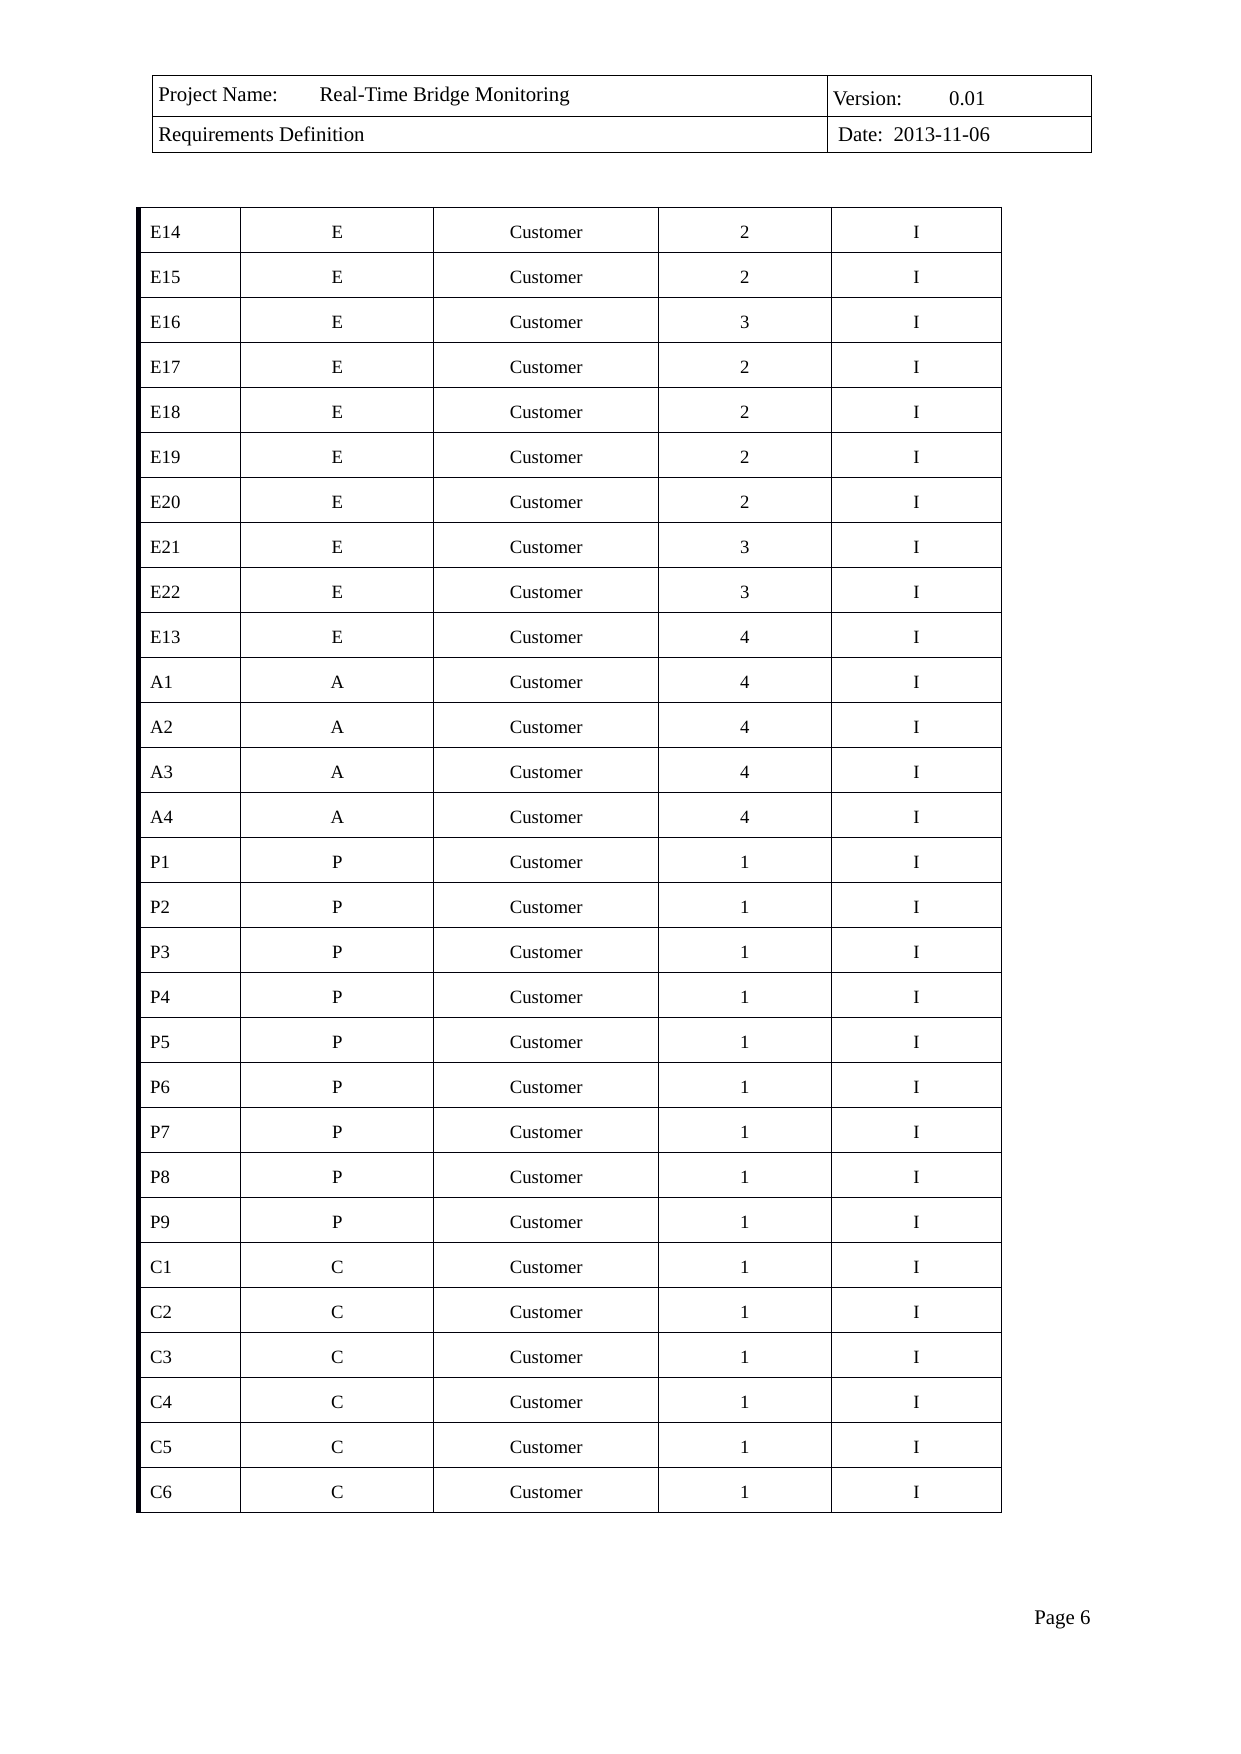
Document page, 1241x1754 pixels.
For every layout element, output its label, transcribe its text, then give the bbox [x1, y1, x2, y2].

table_cell P [241, 973, 433, 1017]
table_cell Customer [434, 658, 658, 702]
table_cell 1 [659, 1063, 831, 1107]
table_cell I [832, 343, 1001, 387]
table_cell P [241, 928, 433, 972]
table_cell I [832, 208, 1001, 252]
table_cell C [241, 1333, 433, 1377]
table_cell A [241, 748, 433, 792]
table_cell I [832, 1018, 1001, 1062]
table_cell 1 [659, 1333, 831, 1377]
table_cell P8 [141, 1153, 240, 1197]
table_cell P [241, 1153, 433, 1197]
table_cell E17 [141, 343, 240, 387]
table_cell I [832, 1063, 1001, 1107]
table_cell C [241, 1378, 433, 1422]
table_cell I [832, 973, 1001, 1017]
table_cell P9 [141, 1198, 240, 1242]
table_cell Customer [434, 1333, 658, 1377]
table_cell I [832, 1198, 1001, 1242]
table_cell I [832, 1378, 1001, 1422]
table_cell 1 [659, 883, 831, 927]
table_cell Customer [434, 523, 658, 567]
table_cell 1 [659, 973, 831, 1017]
table_cell 2 [659, 343, 831, 387]
table_cell Customer [434, 1198, 658, 1242]
table_cell 1 [659, 1198, 831, 1242]
table_cell A [241, 658, 433, 702]
table_cell E19 [141, 433, 240, 477]
table_cell E22 [141, 568, 240, 612]
table_cell 1 [659, 1288, 831, 1332]
table_cell Customer [434, 1063, 658, 1107]
table_cell E20 [141, 478, 240, 522]
table_cell P [241, 1063, 433, 1107]
table_cell Customer [434, 298, 658, 342]
table_cell Customer [434, 973, 658, 1017]
table_cell E14 [141, 208, 240, 252]
table_cell 3 [659, 568, 831, 612]
table_cell I [832, 298, 1001, 342]
table_cell I [832, 388, 1001, 432]
table_cell E [241, 433, 433, 477]
table_cell I [832, 1423, 1001, 1467]
table_cell E [241, 478, 433, 522]
table_cell E [241, 208, 433, 252]
table_cell 4 [659, 703, 831, 747]
table_cell Customer [434, 703, 658, 747]
table_cell E16 [141, 298, 240, 342]
table_cell 1 [659, 1243, 831, 1287]
table_cell E18 [141, 388, 240, 432]
table_cell C5 [141, 1423, 240, 1467]
table_cell 1 [659, 1468, 831, 1512]
table_cell Customer [434, 1153, 658, 1197]
table_cell Customer [434, 1288, 658, 1332]
table_cell I [832, 1153, 1001, 1197]
table_cell Customer [434, 343, 658, 387]
table_cell 1 [659, 1018, 831, 1062]
table_cell 2 [659, 433, 831, 477]
table_cell 1 [659, 838, 831, 882]
table_cell I [832, 838, 1001, 882]
table_cell I [832, 793, 1001, 837]
table_cell A2 [141, 703, 240, 747]
table_cell Customer [434, 1378, 658, 1422]
table_cell Customer [434, 883, 658, 927]
table_cell E15 [141, 253, 240, 297]
table_cell E [241, 298, 433, 342]
table_cell E [241, 613, 433, 657]
table_cell E [241, 343, 433, 387]
table_cell Customer [434, 748, 658, 792]
table_cell P [241, 883, 433, 927]
table_cell 2 [659, 208, 831, 252]
table_cell C [241, 1468, 433, 1512]
table_cell A3 [141, 748, 240, 792]
table_cell C2 [141, 1288, 240, 1332]
table_cell E [241, 568, 433, 612]
table_cell Customer [434, 1243, 658, 1287]
table_cell P [241, 1018, 433, 1062]
table_cell 1 [659, 1423, 831, 1467]
table_cell 1 [659, 928, 831, 972]
table_cell I [832, 928, 1001, 972]
table_cell Customer [434, 613, 658, 657]
table_cell 4 [659, 613, 831, 657]
table_cell P5 [141, 1018, 240, 1062]
table_cell E [241, 388, 433, 432]
table_cell A [241, 793, 433, 837]
table_cell I [832, 523, 1001, 567]
table_cell P [241, 1108, 433, 1152]
table_cell Customer [434, 838, 658, 882]
table_cell C3 [141, 1333, 240, 1377]
table_cell E13 [141, 613, 240, 657]
table_cell E [241, 253, 433, 297]
table_cell I [832, 568, 1001, 612]
table_cell C [241, 1423, 433, 1467]
table_cell P6 [141, 1063, 240, 1107]
table_cell C [241, 1243, 433, 1287]
table_cell A [241, 703, 433, 747]
table_cell I [832, 613, 1001, 657]
table_cell 2 [659, 388, 831, 432]
table_cell P4 [141, 973, 240, 1017]
table_cell 2 [659, 478, 831, 522]
table_cell I [832, 1333, 1001, 1377]
table_cell Customer [434, 253, 658, 297]
table_cell A4 [141, 793, 240, 837]
table_cell Customer [434, 388, 658, 432]
table_cell 1 [659, 1108, 831, 1152]
table_cell I [832, 253, 1001, 297]
table_cell 2 [659, 253, 831, 297]
table_cell I [832, 1108, 1001, 1152]
table_cell Customer [434, 793, 658, 837]
table_cell 3 [659, 523, 831, 567]
table_cell Customer [434, 478, 658, 522]
table_cell I [832, 703, 1001, 747]
table_cell Customer [434, 433, 658, 477]
table_cell P2 [141, 883, 240, 927]
table_cell P1 [141, 838, 240, 882]
table_cell Customer [434, 1108, 658, 1152]
table_cell Customer [434, 928, 658, 972]
table_cell I [832, 1468, 1001, 1512]
table_cell 3 [659, 298, 831, 342]
table_cell P [241, 838, 433, 882]
table_cell 4 [659, 658, 831, 702]
table_cell 4 [659, 748, 831, 792]
table_cell I [832, 883, 1001, 927]
table_cell I [832, 478, 1001, 522]
table_cell 1 [659, 1378, 831, 1422]
table_cell C [241, 1288, 433, 1332]
table_cell C6 [141, 1468, 240, 1512]
table_cell A1 [141, 658, 240, 702]
table_cell I [832, 658, 1001, 702]
table_cell P7 [141, 1108, 240, 1152]
table_cell Customer [434, 208, 658, 252]
table_cell P3 [141, 928, 240, 972]
table_cell I [832, 748, 1001, 792]
table_cell P [241, 1198, 433, 1242]
table_cell 1 [659, 1153, 831, 1197]
table_cell 4 [659, 793, 831, 837]
table_cell Customer [434, 1018, 658, 1062]
table_cell E21 [141, 523, 240, 567]
table_cell C1 [141, 1243, 240, 1287]
table_cell Customer [434, 1423, 658, 1467]
table_cell I [832, 1243, 1001, 1287]
table_cell Customer [434, 568, 658, 612]
table_cell I [832, 1288, 1001, 1332]
table_cell Customer [434, 1468, 658, 1512]
table_cell C4 [141, 1378, 240, 1422]
table_cell I [832, 433, 1001, 477]
table_cell E [241, 523, 433, 567]
